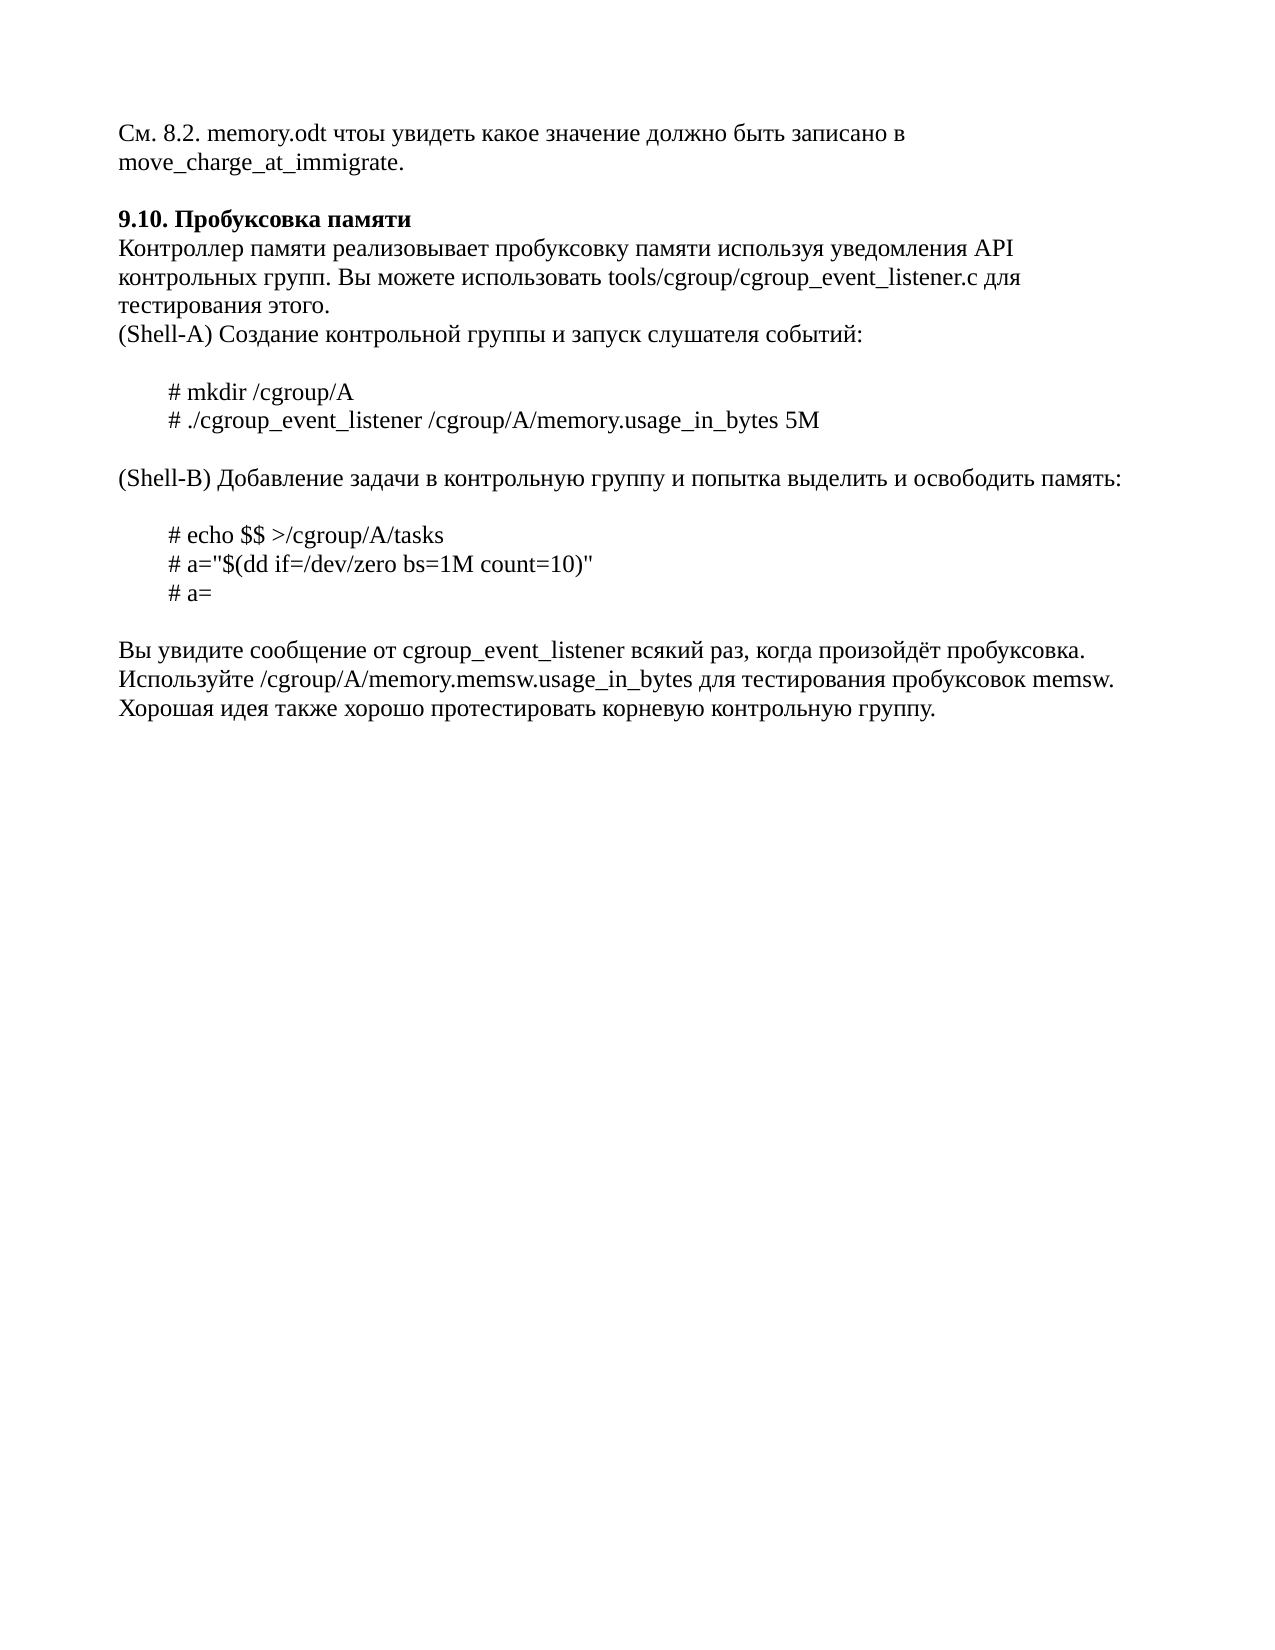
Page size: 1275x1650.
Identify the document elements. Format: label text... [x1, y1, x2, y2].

text Хорошая идея также хорошо протестировать корневую контрольную группу. [118, 693, 1157, 722]
text 9.10. Пробуксовка памяти [118, 204, 1157, 233]
text Вы увидите сообщение от cgroup_event_listener всякий раз, когда произойдёт пробуксовка. [118, 636, 1157, 664]
text (Shell-B) Добавление задачи в контрольную группу и попытка выделить и освободить память: [118, 463, 1157, 492]
text # a="$(dd if=/dev/zero bs=1M count=10)" [118, 549, 1157, 578]
text # echo $$ >/cgroup/A/tasks [118, 521, 1157, 549]
text Используйте /cgroup/A/memory.memsw.usage_in_bytes для тестирования пробуксовок memsw. [118, 664, 1157, 693]
text # a= [118, 578, 1157, 607]
text (Shell-A) Создание контрольной группы и запуск слушателя событий: [118, 319, 1157, 348]
text Контроллер памяти реализовывает пробуксовку памяти используя уведомления API контрольных групп. Вы можете использовать tools/cgroup/cgroup_event_listener.c для тестирования этого. [118, 233, 1157, 319]
text См. 8.2. memory.odt чтоы увидеть какое значение должно быть записано в move_charge_at_immigrate. [118, 118, 1157, 176]
text # ./cgroup_event_listener /cgroup/A/memory.usage_in_bytes 5M [118, 406, 1157, 434]
text # mkdir /cgroup/A [118, 377, 1157, 406]
